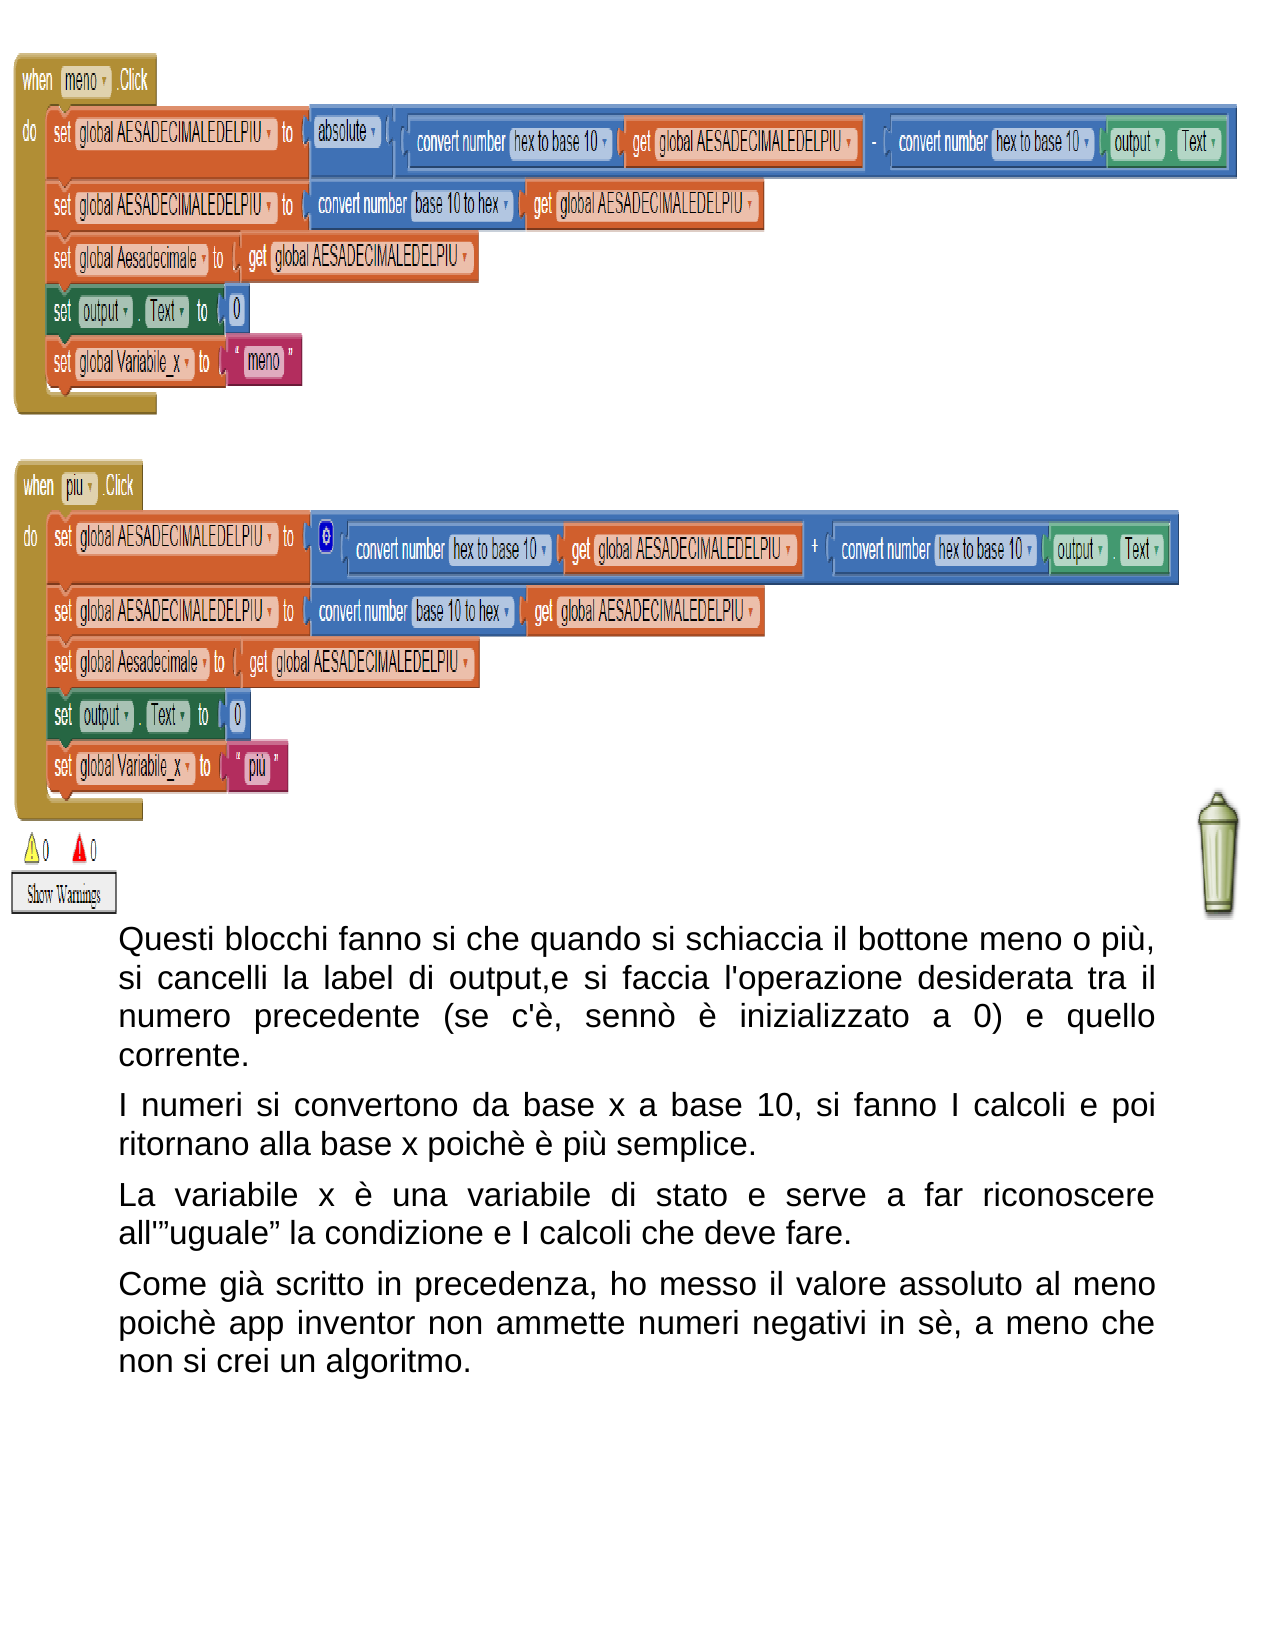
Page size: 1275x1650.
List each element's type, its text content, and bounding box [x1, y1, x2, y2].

picture [6, 10, 1241, 920]
text Come già scritto in precedenza, ho messo il valore assoluto al meno poichè app inventor non ammette numeri negativi in sè, a meno che non si crei un algoritmo. [118, 1264, 1157, 1379]
text Questi blocchi fanno si che quando si schiaccia il bottone meno o più, si cancelli la label di output,e si faccia l'operazione desiderata tra il numero precedente (se c'è, sennò è inizializzato a 0) e quello corrente. [118, 920, 1157, 1073]
text La variabile x è una variabile di stato e serve a far riconoscere all'”uguale” la condizione e I calcoli che deve fare. [118, 1175, 1157, 1252]
text I numeri si convertono da base x a base 10, si fanno I calcoli e poi ritornano alla base x poichè è più semplice. [118, 1086, 1157, 1162]
